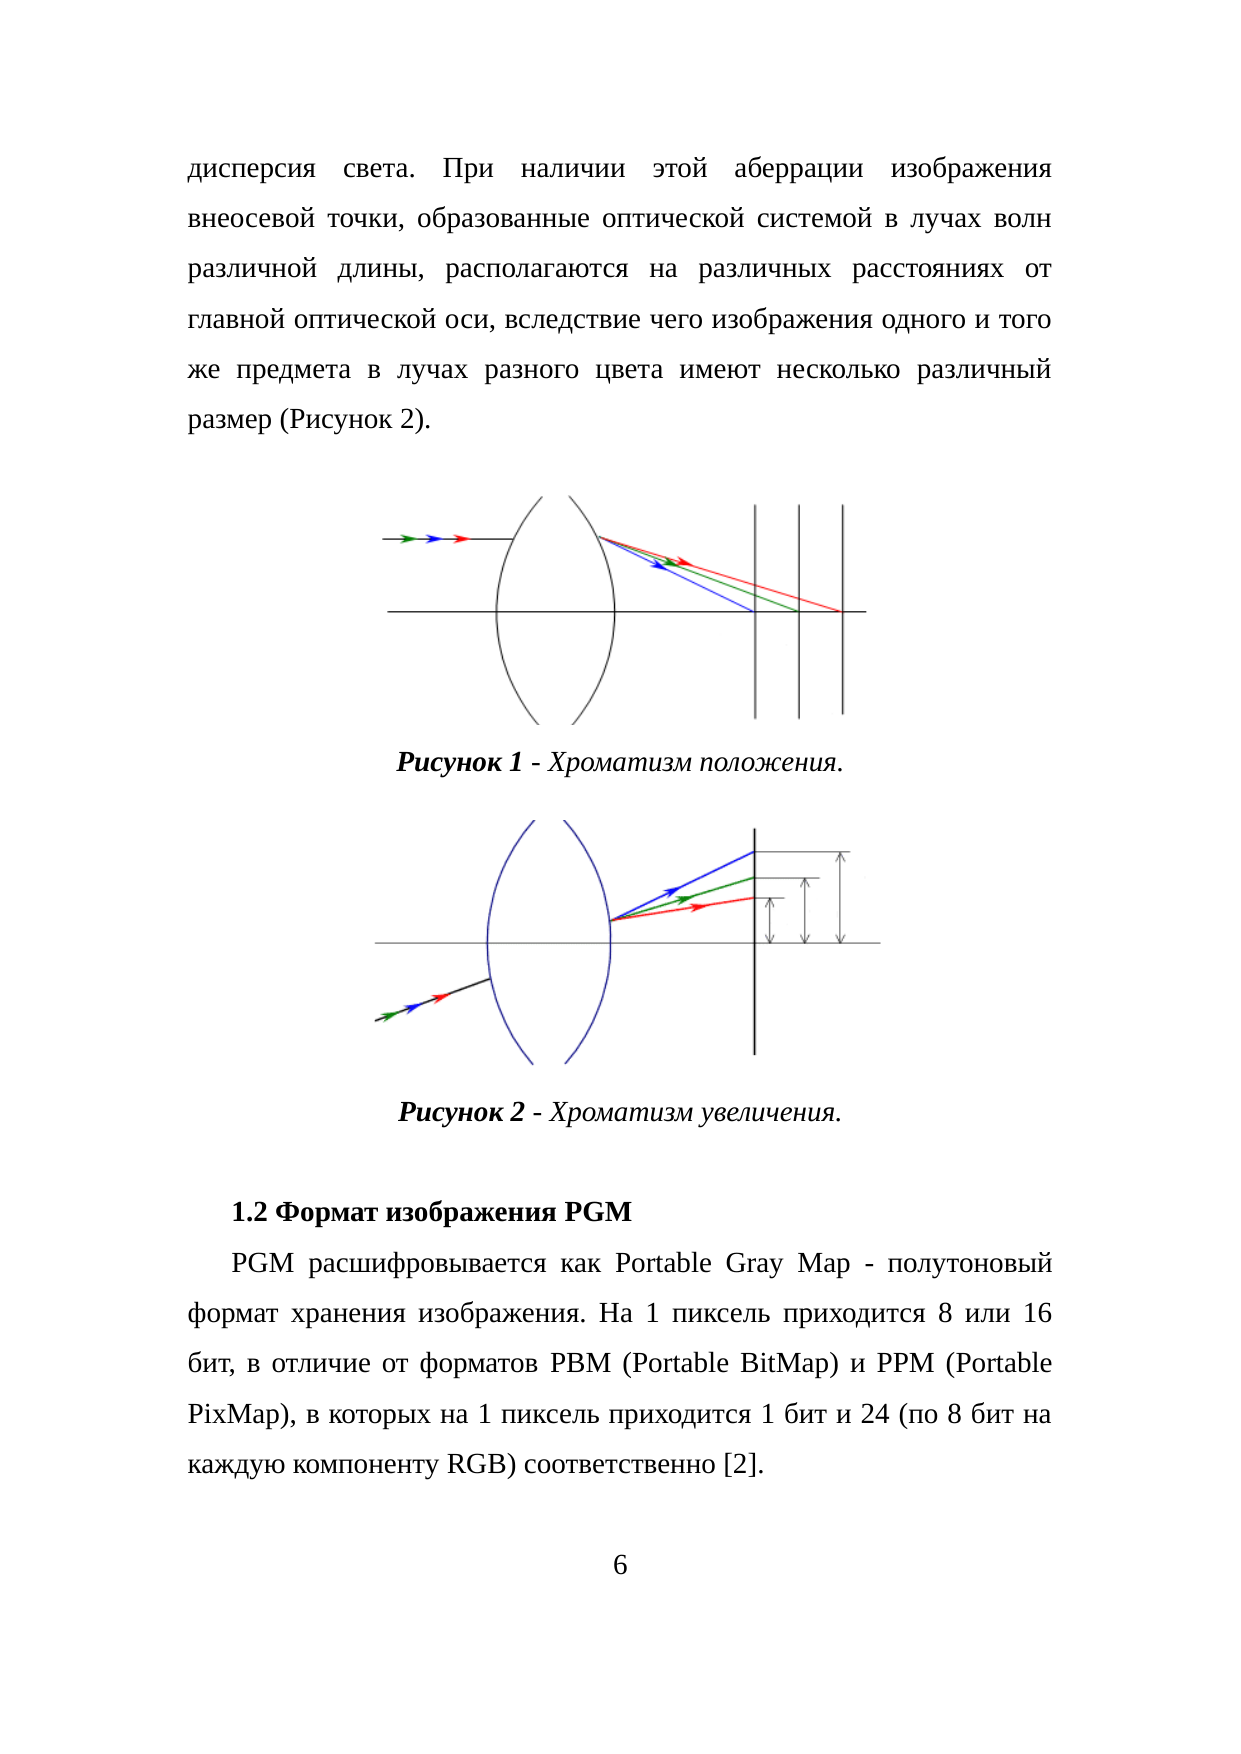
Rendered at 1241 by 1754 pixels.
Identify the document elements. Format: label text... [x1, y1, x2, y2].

text 1.2 Формат изображения PGM [187, 1194, 1053, 1228]
text PGM расшифровывается как Portable Gray Map - полутоновый формат хранения изображения. На 1 пиксель приходится 8 или 16 бит, в отличие от форматов PBM (Portable BitMap) и PPM (Portable PixMap), в которых на 1 пиксель приходится 1 бит и 24 (по 8 бит на каждую компоненту RGB) соответственно [2]. [187, 1245, 1053, 1480]
text Рисунок 1 - Хроматизм положения. [187, 744, 1053, 778]
text дисперсия света. При наличии этой аберрации изображения внеосевой точки, образованные оптической системой в лучах волн различной длины, располагаются на различных расстояниях от главной оптической оси, вследствие чего изображения одного и того же предмета в лучах разного цвета имеют несколько различный размер (Рисунок 2). [187, 150, 1053, 435]
text Рисунок 2 - Хроматизм увеличения. [187, 1094, 1053, 1127]
picture [399, 494, 870, 726]
picture [391, 820, 907, 1084]
text 6 [187, 1547, 1053, 1580]
